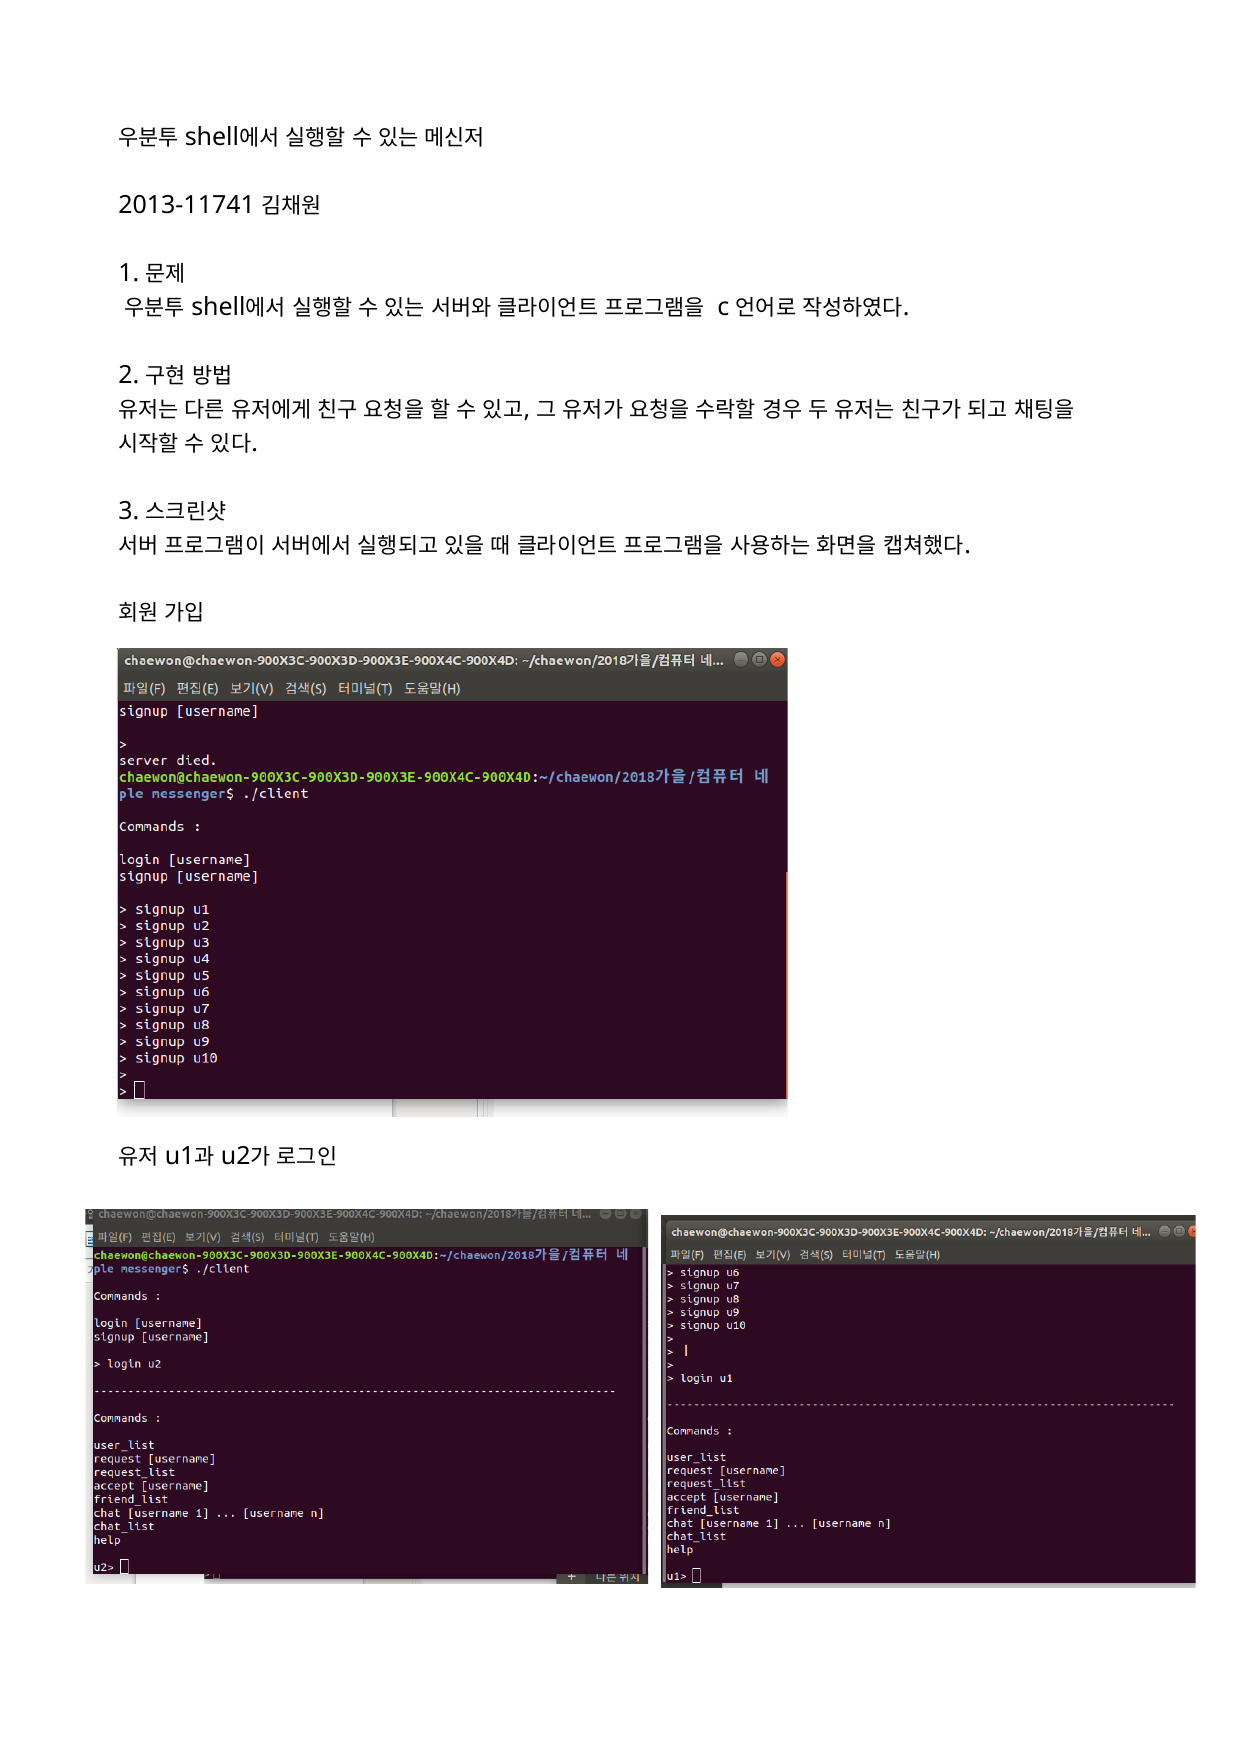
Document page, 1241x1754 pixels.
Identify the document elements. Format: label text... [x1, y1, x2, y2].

text 2. 구현 방법 [118, 357, 1122, 391]
picture [85, 1209, 226, 1584]
picture [1124, 1215, 1196, 1588]
text 우분투 shell에서 실행할 수 있는 서버와 클라이언트 프로그램을 c 언어로 작성하였다. [118, 288, 1122, 322]
text 회원 가입 [118, 595, 1122, 627]
picture [670, 648, 788, 1117]
text 2013-11741 김채원 [118, 186, 1122, 220]
text 우분투 shell에서 실행할 수 있는 메신저 [118, 118, 1122, 152]
text 1. 문제 [118, 254, 1122, 288]
text 유저는 다른 유저에게 친구 요청을 할 수 있고, 그 유저가 요청을 수락할 경우 두 유저는 친구가 되고 채팅을 시작할 수 있다. [118, 391, 1122, 459]
text 3. 스크린샷 [118, 493, 1122, 527]
text 서버 프로그램이 서버에서 실행되고 있을 때 클라이언트 프로그램을 사용하는 화면을 캡쳐했다. [118, 527, 1122, 561]
text 유저 u1과 u2가 로그인 [118, 1138, 1122, 1172]
